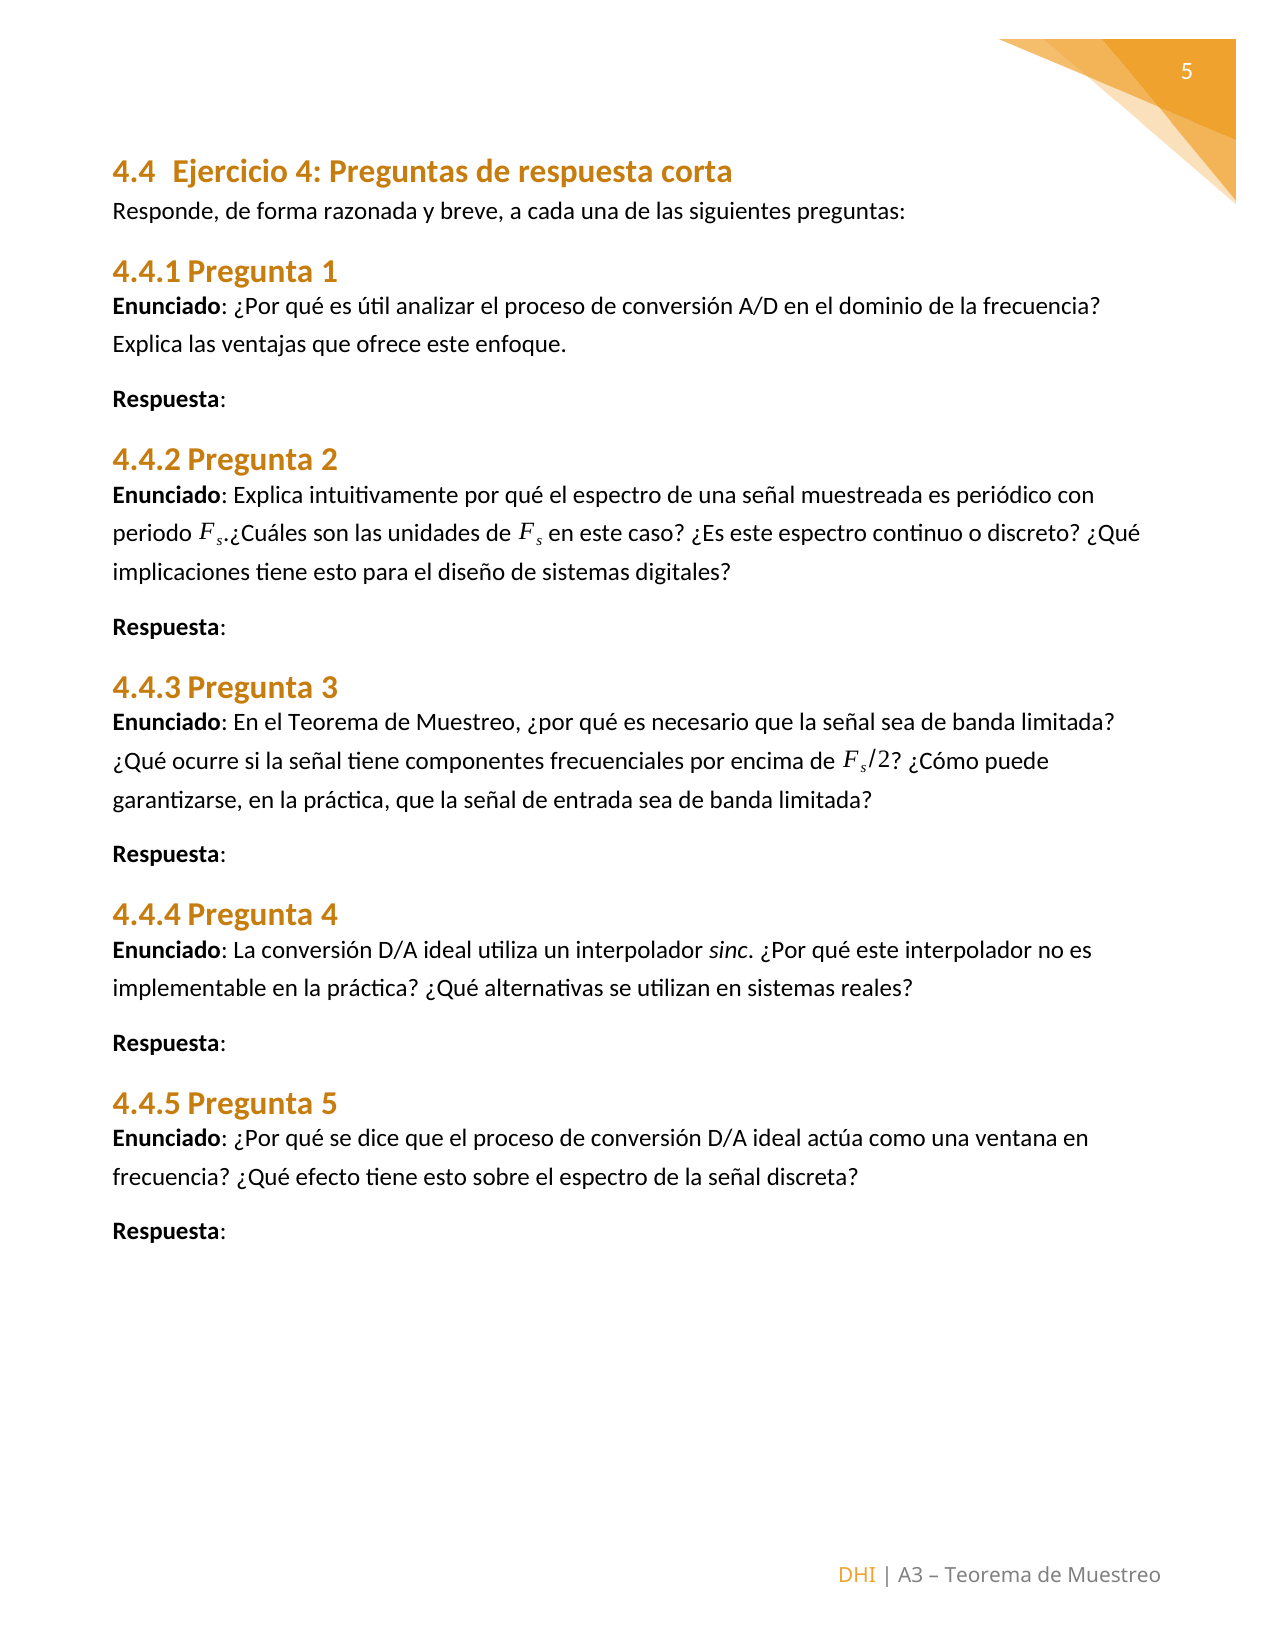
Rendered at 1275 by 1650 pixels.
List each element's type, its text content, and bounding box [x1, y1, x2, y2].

subtitle Pregunta 1 [112, 250, 1162, 290]
text Enunciado: En el Teorema de Muestreo, ¿por qué es necesario que la señal sea de banda limitada? ¿Qué ocurre si la señal tiene componentes frecuenciales por encima de ? ¿Cómo puede garantizarse, en la práctica, que la señal de entrada sea de banda limitada? [112, 706, 1162, 814]
text Enunciado: La conversión D/A ideal utiliza un interpolador sinc. ¿Por qué este interpolador no es implementable en la práctica? ¿Qué alternativas se utilizan en sistemas reales? [112, 934, 1162, 1003]
subtitle Pregunta 5 [112, 1082, 1162, 1122]
text Respuesta: [112, 611, 1162, 641]
picture [997, 39, 1236, 205]
text Respuesta: [112, 838, 1162, 869]
subtitle Ejercicio 4: Preguntas de respuesta corta [112, 150, 1162, 191]
text Enunciado: ¿Por qué es útil analizar el proceso de conversión A/D en el dominio de la frecuencia? Explica las ventajas que ofrece este enfoque. [112, 290, 1162, 359]
text Responde, de forma razonada y breve, a cada una de las siguientes preguntas: [112, 195, 1162, 225]
text Enunciado: ¿Por qué se dice que el proceso de conversión D/A ideal actúa como una ventana en frecuencia? ¿Qué efecto tiene esto sobre el espectro de la señal discreta? [112, 1122, 1162, 1191]
subtitle Pregunta 3 [112, 666, 1162, 706]
text Enunciado: Explica intuitivamente por qué el espectro de una señal muestreada es periódico con periodo .¿Cuáles son las unidades de en este caso? ¿Es este espectro continuo o discreto? ¿Qué implicaciones tiene esto para el diseño de sistemas digitales? [112, 479, 1162, 587]
text Respuesta: [112, 1027, 1162, 1057]
subtitle Pregunta 2 [112, 438, 1162, 479]
text Respuesta: [112, 1215, 1162, 1246]
subtitle Pregunta 4 [112, 893, 1162, 934]
text Respuesta: [112, 383, 1162, 414]
